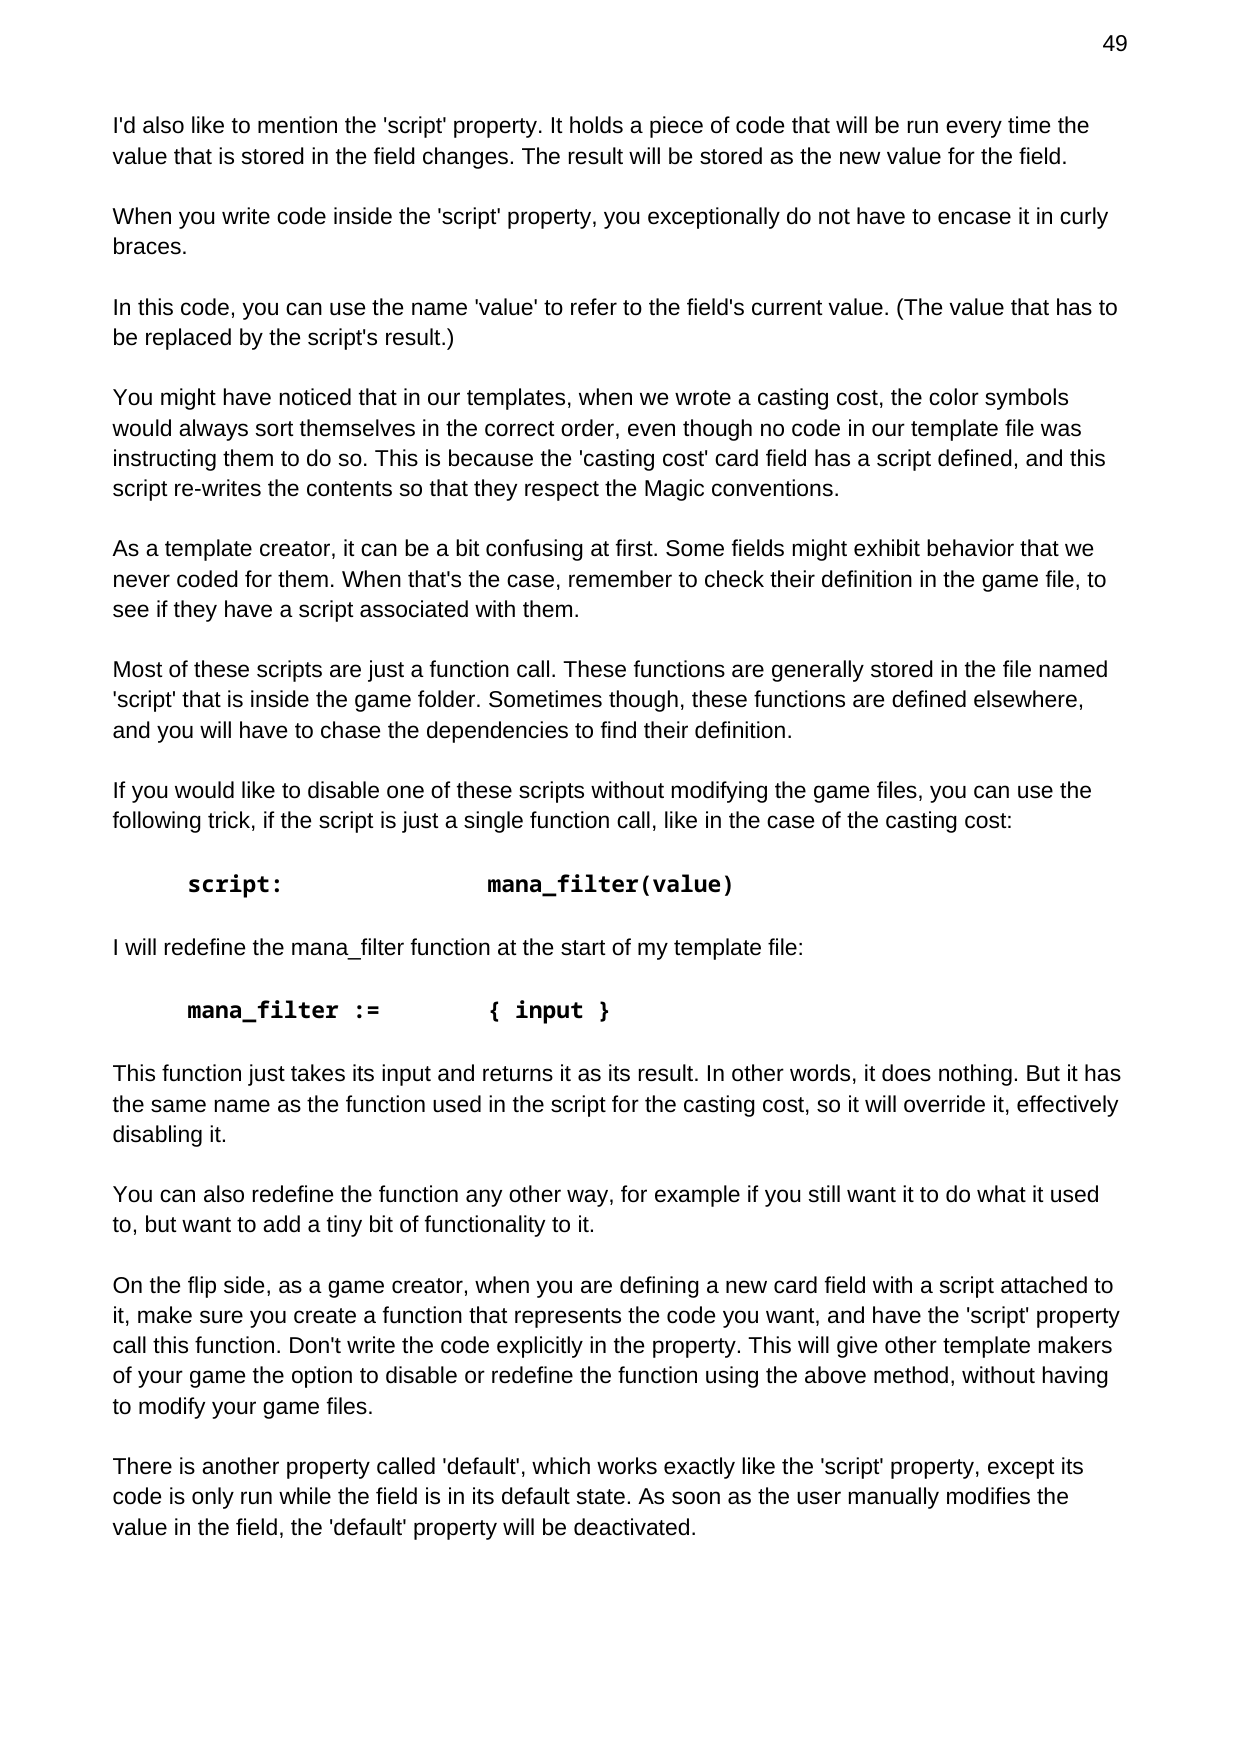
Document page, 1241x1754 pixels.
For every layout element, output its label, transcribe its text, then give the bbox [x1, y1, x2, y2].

text You can also redefine the function any other way, for example if you still want it to do what it used to, but want to add a tiny bit of functionality to it. [112, 1181, 1128, 1238]
text Most of these scripts are just a function call. These functions are generally stored in the file named 'script' that is inside the game folder. Sometimes though, these functions are defined elsewhere, and you will have to chase the dependencies to find their definition. [112, 656, 1128, 743]
text There is another property called 'default', which works exactly like the 'script' property, except its code is only run while the field is in its default state. As soon as the user manually modifies the value in the field, the 'default' property will be deactivated. [112, 1453, 1128, 1540]
text I'd also like to mention the 'script' property. It holds a piece of code that will be run every time the value that is stored in the field changes. The result will be stored as the new value for the field. [112, 112, 1128, 169]
text On the flip side, as a game creator, when you are defining a new card field with a script attached to it, make sure you create a function that represents the code you want, and have the 'script' property call this function. Don't write the code explicitly in the property. This will give other template makers of your game the option to disable or redefine the function using the above method, without having to modify your game files. [112, 1272, 1128, 1419]
text In this code, you can use the name 'value' to refer to the field's current value. (The value that has to be replaced by the script's result.) [112, 294, 1128, 350]
text As a template creator, it can be a bit confusing at first. Some fields might exhibit behavior that we never coded for them. When that's the case, remember to check their definition in the game file, to see if they have a script associated with them. [112, 535, 1128, 622]
text You might have noticed that in our templates, when we wrote a casting cost, the color symbols would always sort themselves in the correct order, even though no code in our template file was instructing them to do so. This is because the 'casting cost' card field has a script defined, and this script re-writes the contents so that they respect the Magic conventions. [112, 384, 1128, 501]
text When you write code inside the 'script' property, you exceptionally do not have to encase it in curly braces. [112, 203, 1128, 260]
text If you would like to disable one of these scripts without modifying the game files, you can use the following trick, if the script is just a single function call, like in the case of the casting cost: [112, 777, 1128, 834]
text mana_filter := { input } [112, 994, 1128, 1026]
text This function just takes its input and returns it as its result. In other words, it does nothing. But it has the same name as the function used in the script for the casting cost, so it will override it, effectively disabling it. [112, 1060, 1128, 1147]
text script: mana_filter(value) [112, 868, 1128, 899]
text I will redefine the mana_filter function at the start of my template file: [112, 934, 1128, 960]
